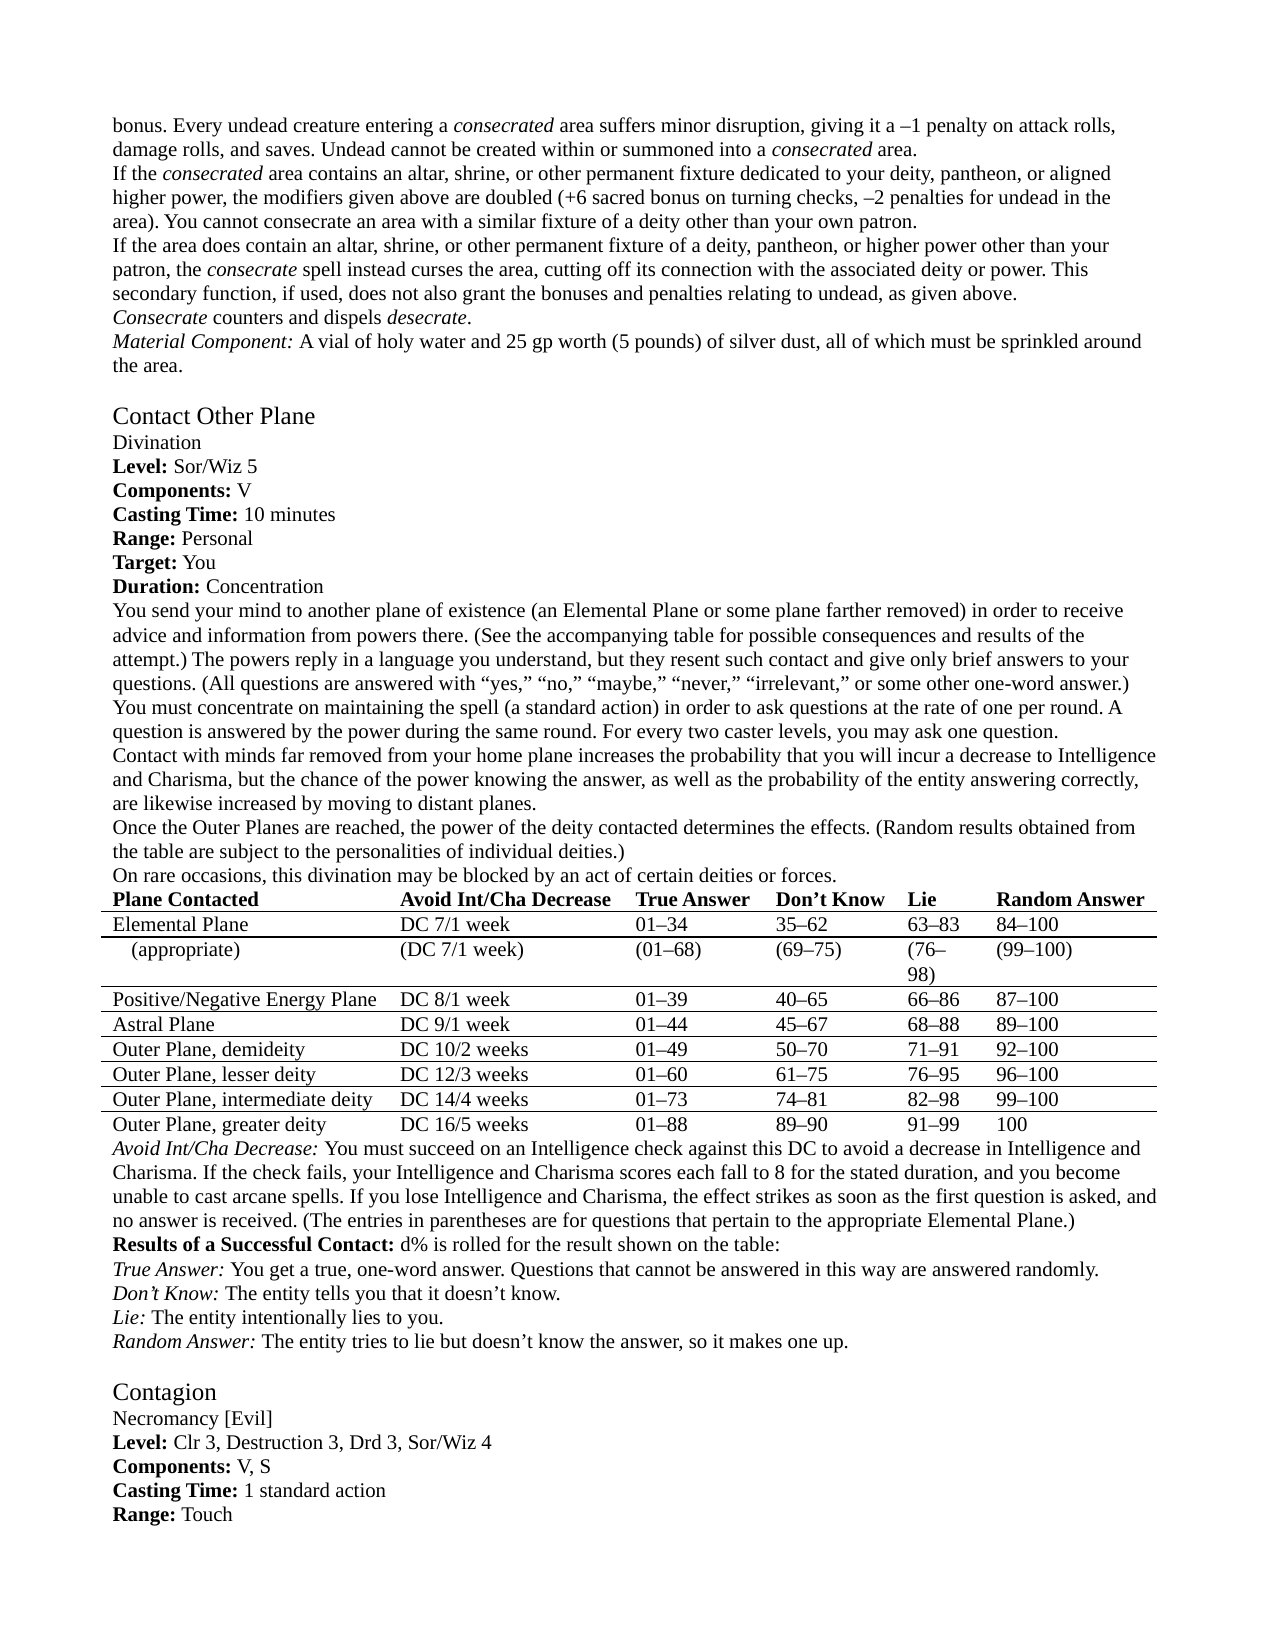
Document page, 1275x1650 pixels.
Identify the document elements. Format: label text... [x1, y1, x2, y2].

table_cell 01–39 [624, 987, 764, 1011]
table_cell 84–100 [985, 912, 1157, 936]
text bonus. Every undead creature entering a consecrated area suffers minor disruption, giving it a –1 penalty on attack rolls, damage rolls, and saves. Undead cannot be created within or summoned into a consecrated area. [112, 112, 1162, 161]
text Contact Other Plane [112, 401, 1162, 430]
table_header Lie [896, 887, 985, 911]
text Target: You [112, 550, 1162, 574]
table_cell Positive/Negative Energy Plane [101, 987, 389, 1011]
table_cell 89–100 [985, 1012, 1157, 1036]
table_cell (76–98) [896, 938, 985, 986]
table_cell 99–100 [985, 1087, 1157, 1111]
table_cell (99–100) [985, 938, 1157, 986]
table_cell Outer Plane, demideity [101, 1037, 389, 1061]
text Don’t Know: The entity tells you that it doesn’t know. [112, 1281, 1162, 1304]
table_cell 40–65 [764, 987, 896, 1011]
table_header Plane Contacted [101, 887, 389, 911]
table_cell (01–68) [624, 938, 764, 986]
table_cell 01–49 [624, 1037, 764, 1061]
text True Answer: You get a true, one-word answer. Questions that cannot be answered in this way are answered randomly. [112, 1256, 1162, 1281]
text On rare occasions, this divination may be blocked by an act of certain deities or forces. [112, 863, 1162, 887]
text Avoid Int/Cha Decrease: You must succeed on an Intelligence check against this DC to avoid a decrease in Intelligence and Charisma. If the check fails, your Intelligence and Charisma scores each fall to 8 for the stated duration, and you become unable to cast arcane spells. If you lose Intelligence and Charisma, the effect strikes as soon as the first question is asked, and no answer is received. (The entries in parentheses are for questions that pertain to the appropriate Elemental Plane.) [112, 1136, 1162, 1232]
table_cell Elemental Plane [101, 912, 389, 936]
text Casting Time: 10 minutes [112, 502, 1162, 526]
text Consecrate counters and dispels desecrate. [112, 305, 1162, 329]
table_cell 92–100 [985, 1037, 1157, 1061]
table_cell Outer Plane, greater deity [101, 1112, 389, 1136]
text If the area does contain an altar, shrine, or other permanent fixture of a deity, pantheon, or higher power other than your patron, the consecrate spell instead curses the area, cutting off its connection with the associated deity or power. This secondary function, if used, does not also grant the bonuses and penalties relating to undead, as given above. [112, 233, 1162, 305]
text Random Answer: The entity tries to lie but doesn’t know the answer, so it makes one up. [112, 1329, 1162, 1353]
table_header Random Answer [985, 887, 1157, 911]
table_cell 76–95 [896, 1062, 985, 1086]
table_cell 01–88 [624, 1112, 764, 1136]
table_cell 63–83 [896, 912, 985, 936]
text Results of a Successful Contact: d% is rolled for the result shown on the table: [112, 1232, 1162, 1256]
text If the consecrated area contains an altar, shrine, or other permanent fixture dedicated to your deity, pantheon, or aligned higher power, the modifiers given above are doubled (+6 sacred bonus on turning checks, –2 penalties for undead in the area). You cannot consecrate an area with a similar fixture of a deity other than your own patron. [112, 161, 1162, 233]
text You must concentrate on maintaining the spell (a standard action) in order to ask questions at the rate of one per round. A question is answered by the power during the same round. For every two caster levels, you may ask one question. [112, 695, 1162, 743]
table_cell DC 7/1 week [389, 912, 624, 936]
table_cell DC 9/1 week [389, 1012, 624, 1036]
table_cell DC 14/4 weeks [389, 1087, 624, 1111]
table_cell 45–67 [764, 1012, 896, 1036]
table_cell 66–86 [896, 987, 985, 1011]
table_cell 87–100 [985, 987, 1157, 1011]
table_cell (DC 7/1 week) [389, 938, 624, 986]
table_cell Outer Plane, intermediate deity [101, 1087, 389, 1111]
text Lie: The entity intentionally lies to you. [112, 1304, 1162, 1329]
table_cell DC 8/1 week [389, 987, 624, 1011]
table_cell 01–34 [624, 912, 764, 936]
table_cell 96–100 [985, 1062, 1157, 1086]
table_cell 71–91 [896, 1037, 985, 1061]
table_cell 01–60 [624, 1062, 764, 1086]
table_cell (appropriate) [101, 938, 389, 986]
table_cell 35–62 [764, 912, 896, 936]
table_cell 100 [985, 1112, 1157, 1136]
text Contact with minds far removed from your home plane increases the probability that you will incur a decrease to Intelligence and Charisma, but the chance of the power knowing the answer, as well as the probability of the entity answering correctly, are likewise increased by moving to distant planes. [112, 743, 1162, 815]
table_cell 01–44 [624, 1012, 764, 1036]
table_cell 01–73 [624, 1087, 764, 1111]
text Once the Outer Planes are reached, the power of the deity contacted determines the effects. (Random results obtained from the table are subject to the personalities of individual deities.) [112, 815, 1162, 863]
text Contagion [112, 1377, 1162, 1406]
text Components: V [112, 478, 1162, 502]
table_header True Answer [624, 887, 764, 911]
table_cell 61–75 [764, 1062, 896, 1086]
text Necromancy [Evil] [112, 1406, 1162, 1429]
table_cell 68–88 [896, 1012, 985, 1036]
text Range: Personal [112, 526, 1162, 550]
table_cell (69–75) [764, 938, 896, 986]
table_cell DC 10/2 weeks [389, 1037, 624, 1061]
table_cell 89–90 [764, 1112, 896, 1136]
text You send your mind to another plane of existence (an Elemental Plane or some plane farther removed) in order to receive advice and information from powers there. (See the accompanying table for possible consequences and results of the attempt.) The powers reply in a language you understand, but they resent such contact and give only brief answers to your questions. (All questions are answered with “yes,” “no,” “maybe,” “never,” “irrelevant,” or some other one-word answer.) [112, 598, 1162, 695]
table_header Avoid Int/Cha Decrease [389, 887, 624, 911]
text Level: Sor/Wiz 5 [112, 454, 1162, 478]
table_cell DC 12/3 weeks [389, 1062, 624, 1086]
table_cell 82–98 [896, 1087, 985, 1111]
table_cell Outer Plane, lesser deity [101, 1062, 389, 1086]
table_cell Astral Plane [101, 1012, 389, 1036]
text Duration: Concentration [112, 574, 1162, 598]
text Level: Clr 3, Destruction 3, Drd 3, Sor/Wiz 4 [112, 1429, 1162, 1454]
text Components: V, S [112, 1454, 1162, 1478]
text Divination [112, 430, 1162, 454]
text Casting Time: 1 standard action [112, 1478, 1162, 1502]
table_header Don’t Know [764, 887, 896, 911]
table_cell DC 16/5 weeks [389, 1112, 624, 1136]
table_cell 50–70 [764, 1037, 896, 1061]
text Range: Touch [112, 1502, 1162, 1526]
text Material Component: A vial of holy water and 25 gp worth (5 pounds) of silver dust, all of which must be sprinkled around the area. [112, 329, 1162, 377]
table_cell 91–99 [896, 1112, 985, 1136]
table_cell 74–81 [764, 1087, 896, 1111]
